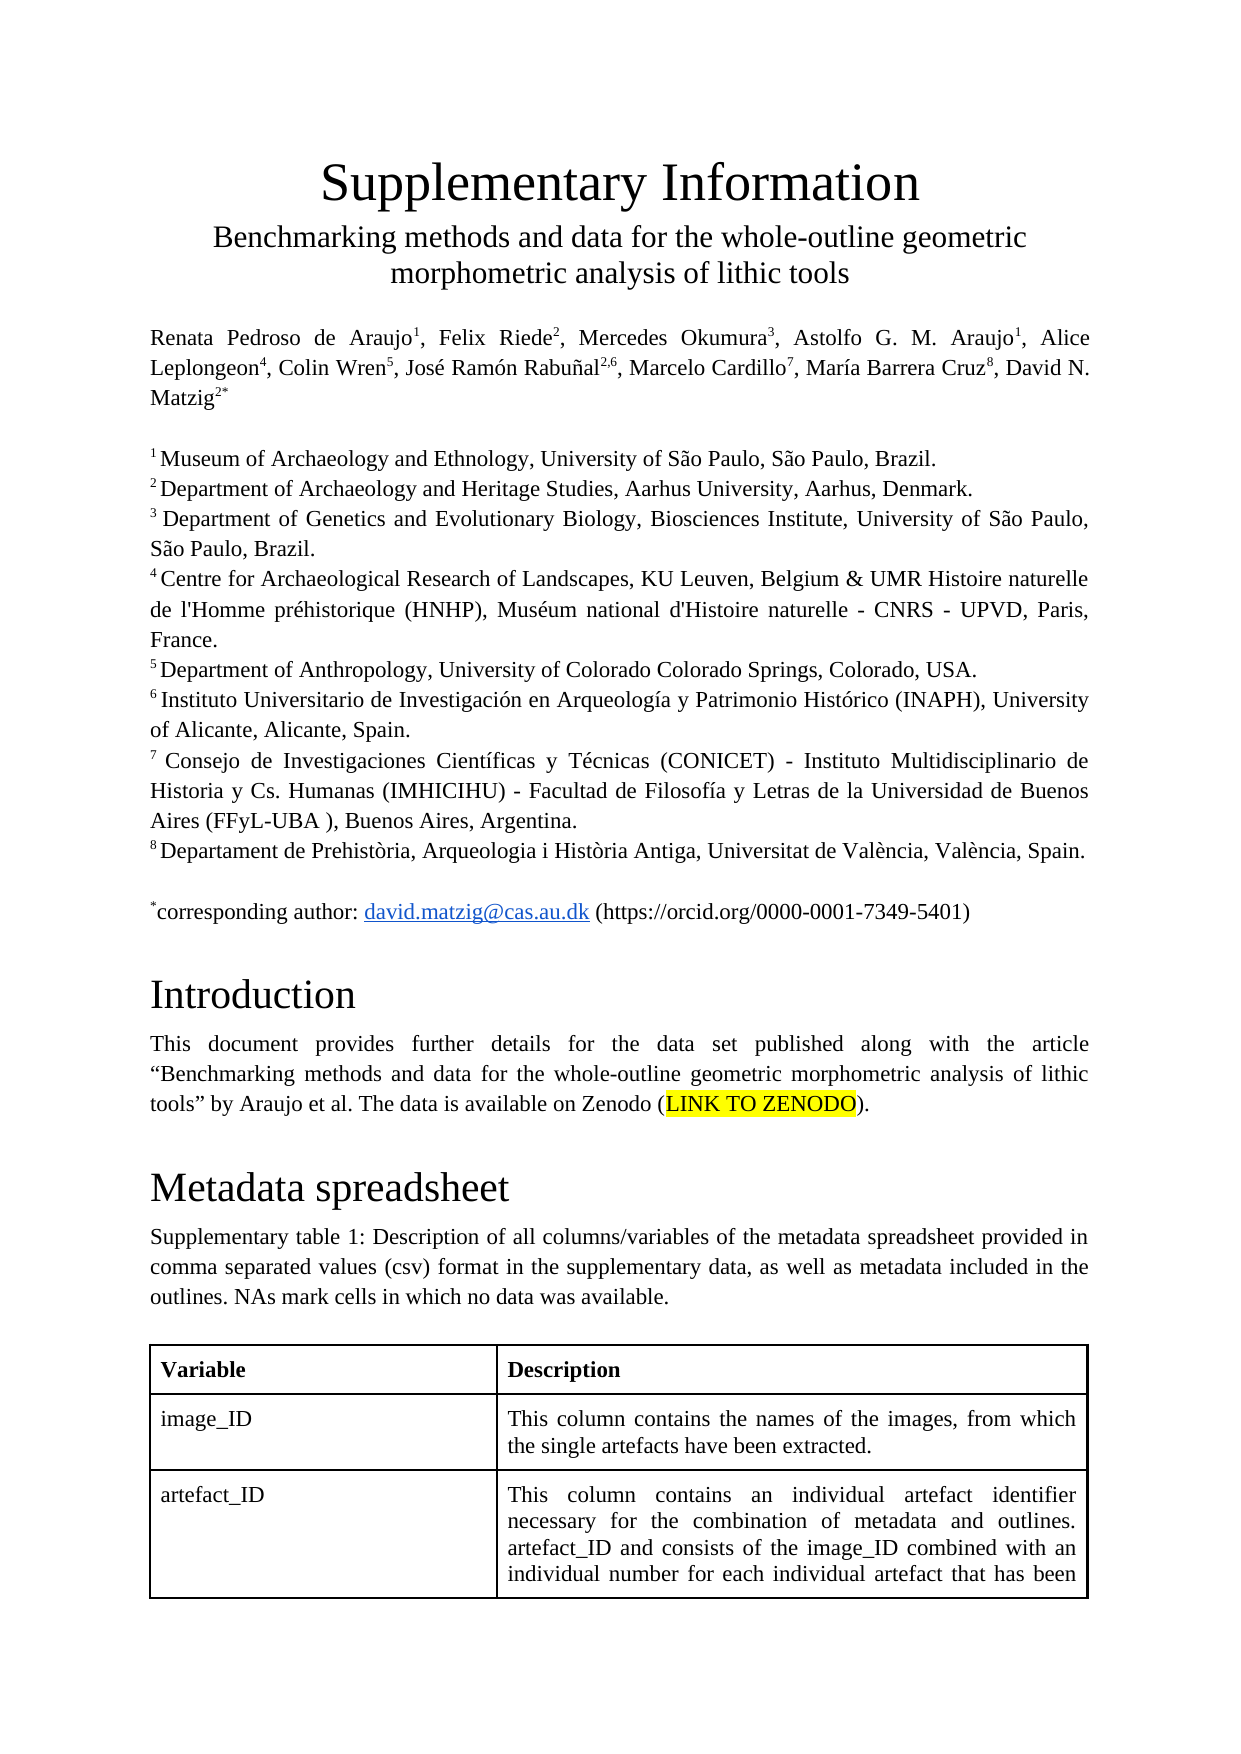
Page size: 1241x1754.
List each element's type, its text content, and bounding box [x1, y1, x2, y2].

text *corresponding author: david.matzig@cas.au.dk (https://orcid.org/0000-0001-7349-5401) [150, 898, 1090, 924]
subtitle Metadata spreadsheet [150, 1162, 1090, 1210]
text 2 Department of Archaeology and Heritage Studies, Aarhus University, Aarhus, Denmark. [150, 475, 1090, 501]
subtitle Benchmarking methods and data for the whole-outline geometric morphometric analysis of lithic tools [150, 218, 1090, 290]
text Supplementary table 1: Description of all columns/variables of the metadata spreadsheet provided in comma separated values (csv) format in the supplementary data, as well as metadata included in the outlines. NAs mark cells in which no data was available. [150, 1223, 1090, 1309]
table_header Description [498, 1346, 1086, 1393]
title Supplementary Information [150, 150, 1090, 212]
text This document provides further details for the data set published along with the article “Benchmarking methods and data for the whole-outline geometric morphometric analysis of lithic tools” by Araujo et al. The data is available on Zenodo (LINK TO ZENODO). [150, 1030, 1090, 1117]
text Renata Pedroso de Araujo1, Felix Riede2, Mercedes Okumura3, Astolfo G. M. Araujo1, Alice Leplongeon4, Colin Wren5, José Ramón Rabuñal2,6, Marcelo Cardillo7, María Barrera Cruz8, David N. Matzig2* [150, 324, 1090, 411]
text 1 Museum of Archaeology and Ethnology, University of São Paulo, São Paulo, Brazil. [150, 444, 1090, 471]
subtitle Introduction [150, 969, 1090, 1017]
text 6 Instituto Universitario de Investigación en Arqueología y Patrimonio Histórico (INAPH), University of Alicante, Alicante, Spain. [150, 686, 1090, 743]
table_cell This column contains the names of the images, from which the single artefacts have been extracted. [498, 1395, 1086, 1468]
text 8 Departament de Prehistòria, Arqueologia i Història Antiga, Universitat de València, València, Spain. [150, 837, 1090, 864]
table_cell artefact_ID [151, 1471, 496, 1597]
table_header Variable [151, 1346, 496, 1393]
text 3 Department of Genetics and Evolutionary Biology, Biosciences Institute, University of São Paulo, São Paulo, Brazil. [150, 505, 1090, 562]
text 7 Consejo de Investigaciones Científicas y Técnicas (CONICET) - Instituto Multidisciplinario de Historia y Cs. Humanas (IMHICIHU) - Facultad de Filosofía y Letras de la Universidad de Buenos Aires (FFyL-UBA ), Buenos Aires, Argentina. [150, 747, 1090, 833]
table_cell image_ID [151, 1395, 496, 1468]
text 5 Department of Anthropology, University of Colorado Colorado Springs, Colorado, USA. [150, 656, 1090, 682]
table_cell This column contains an individual artefact identifier necessary for the combination of metadata and outlines. artefact_ID and consists of the image_ID combined with an individual number for each individual artefact that has been [498, 1471, 1086, 1597]
text 4 Centre for Archaeological Research of Landscapes, KU Leuven, Belgium & UMR Histoire naturelle de l'Homme préhistorique (HNHP), Muséum national d'Histoire naturelle - CNRS - UPVD, Paris, France. [150, 565, 1090, 652]
